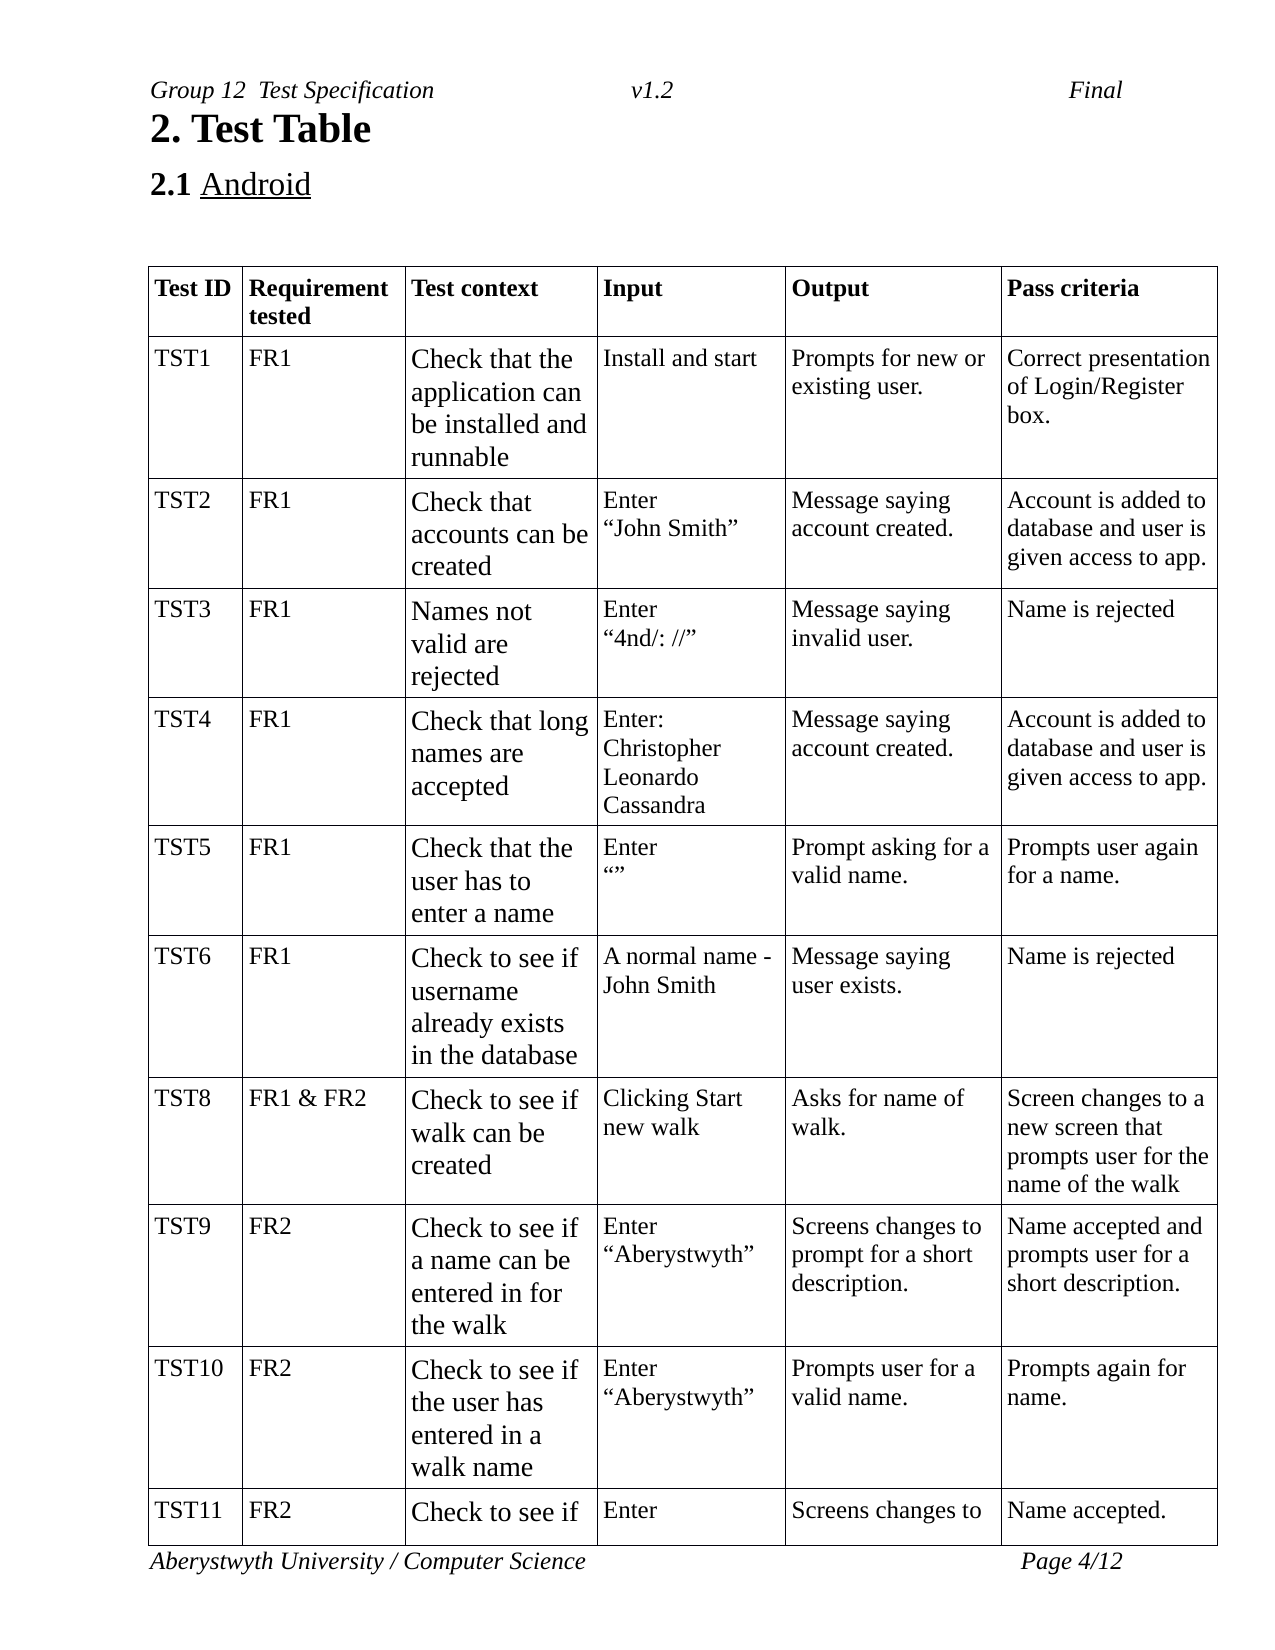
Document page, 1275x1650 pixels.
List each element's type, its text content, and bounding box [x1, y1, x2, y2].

text 2.1 Android [150, 164, 1125, 202]
table_cell FR2 [243, 1347, 405, 1488]
table_cell Install and start [598, 337, 785, 478]
table_cell Check that long names are accepted [406, 698, 597, 825]
table_cell Check that the user has to enter a name [406, 826, 597, 934]
table_cell Prompts again for name. [1002, 1347, 1217, 1488]
table_cell Check to see if [406, 1489, 597, 1545]
table_cell Enter “John Smith” [598, 479, 785, 588]
table_cell FR1 [243, 479, 405, 588]
table_cell TST8 [149, 1078, 242, 1204]
table_cell TST5 [149, 826, 242, 934]
table_cell FR1 [243, 936, 405, 1077]
table_cell FR2 [243, 1489, 405, 1545]
table_cell FR1 [243, 589, 405, 697]
table_cell Correct presentation of Login/Register box. [1002, 337, 1217, 478]
table_cell Account is added to database and user is given access to app. [1002, 698, 1217, 825]
table_cell TST1 [149, 337, 242, 478]
table_cell Screens changes to prompt for a short description. [786, 1205, 1001, 1346]
table_cell TST3 [149, 589, 242, 697]
table_cell Screens changes to [786, 1489, 1001, 1545]
table_cell Asks for name of walk. [786, 1078, 1001, 1204]
table_cell Message saying user exists. [786, 936, 1001, 1077]
table_header Pass criteria [1002, 267, 1217, 336]
text 2. Test Table [150, 104, 1125, 152]
table_cell Check to see if the user has entered in a walk name [406, 1347, 597, 1488]
table_header Requirement tested [243, 267, 405, 336]
table_cell TST4 [149, 698, 242, 825]
table_cell A normal name - John Smith [598, 936, 785, 1077]
table_cell TST11 [149, 1489, 242, 1545]
table_cell Prompts user for a valid name. [786, 1347, 1001, 1488]
table_cell Message saying invalid user. [786, 589, 1001, 697]
table_header Test context [406, 267, 597, 336]
table_cell TST10 [149, 1347, 242, 1488]
table_cell Name is rejected [1002, 936, 1217, 1077]
table_cell Clicking Start new walk [598, 1078, 785, 1204]
table_cell Name is rejected [1002, 589, 1217, 697]
table_cell Prompts user again for a name. [1002, 826, 1217, 934]
table_cell TST2 [149, 479, 242, 588]
table_cell TST6 [149, 936, 242, 1077]
table_cell FR2 [243, 1205, 405, 1346]
table_cell Enter “Aberystwyth” [598, 1205, 785, 1346]
table_header Output [786, 267, 1001, 336]
table_cell Check to see if a name can be entered in for the walk [406, 1205, 597, 1346]
table_cell Enter [598, 1489, 785, 1545]
table_cell Check that accounts can be created [406, 479, 597, 588]
table_cell Name accepted. [1002, 1489, 1217, 1545]
table_cell Check to see if walk can be created [406, 1078, 597, 1204]
table_cell FR1 & FR2 [243, 1078, 405, 1204]
table_cell Prompts for new or existing user. [786, 337, 1001, 478]
table_cell FR1 [243, 698, 405, 825]
table_cell Enter “” [598, 826, 785, 934]
table_cell TST9 [149, 1205, 242, 1346]
table_cell Account is added to database and user is given access to app. [1002, 479, 1217, 588]
table_cell Check to see if username already exists in the database [406, 936, 597, 1077]
table_cell Enter: Christopher Leonardo Cassandra [598, 698, 785, 825]
table_cell Enter “4nd/: //” [598, 589, 785, 697]
table_cell FR1 [243, 337, 405, 478]
table_cell Enter “Aberystwyth” [598, 1347, 785, 1488]
table_cell Message saying account created. [786, 698, 1001, 825]
table_cell Check that the application can be installed and runnable [406, 337, 597, 478]
table_cell Name accepted and prompts user for a short description. [1002, 1205, 1217, 1346]
table_cell Names not valid are rejected [406, 589, 597, 697]
table_header Input [598, 267, 785, 336]
table_cell Message saying account created. [786, 479, 1001, 588]
table_cell Prompt asking for a valid name. [786, 826, 1001, 934]
table_header Test ID [149, 267, 242, 336]
table_cell FR1 [243, 826, 405, 934]
table_cell Screen changes to a new screen that prompts user for the name of the walk [1002, 1078, 1217, 1204]
